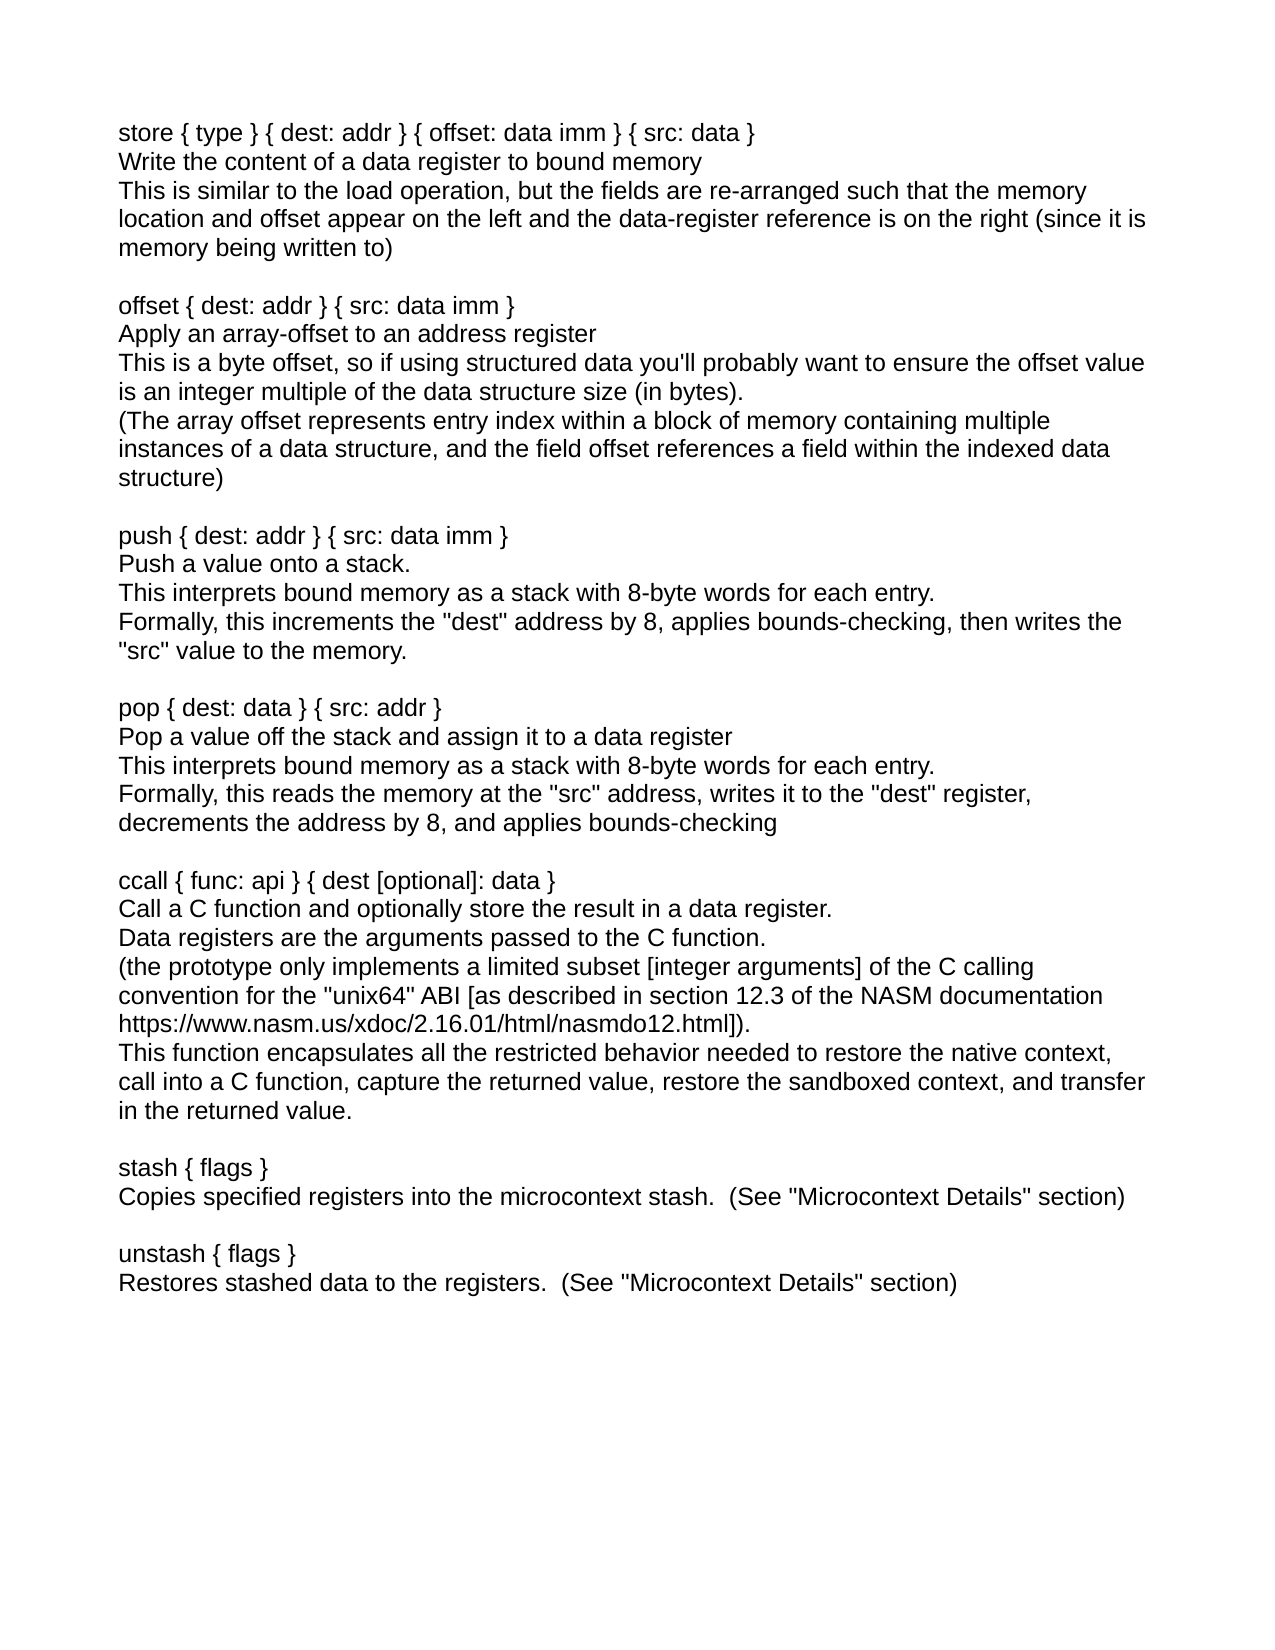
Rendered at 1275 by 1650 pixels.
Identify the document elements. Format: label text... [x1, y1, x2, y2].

text Apply an array-offset to an address register [118, 319, 1157, 348]
text pop { dest: data } { src: addr } [118, 693, 1157, 722]
text This is similar to the load operation, but the fields are re-arranged such that the memory location and offset appear on the left and the data-register reference is on the right (since it is memory being written to) [118, 176, 1157, 262]
text Pop a value off the stack and assign it to a data register [118, 722, 1157, 751]
text ccall { func: api } { dest [optional]: data } [118, 866, 1157, 894]
text unstash { flags } [118, 1239, 1157, 1268]
text Formally, this reads the memory at the "src" address, writes it to the "dest" register, decrements the address by 8, and applies bounds-checking [118, 779, 1157, 837]
text Copies specified registers into the microcontext stash. (See "Microcontext Details" section) [118, 1182, 1157, 1211]
text Data registers are the arguments passed to the C function. [118, 923, 1157, 952]
text This interprets bound memory as a stack with 8-byte words for each entry. [118, 751, 1157, 779]
text Restores stashed data to the registers. (See "Microcontext Details" section) [118, 1268, 1157, 1297]
text This interprets bound memory as a stack with 8-byte words for each entry. [118, 578, 1157, 607]
text This function encapsulates all the restricted behavior needed to restore the native context, call into a C function, capture the returned value, restore the sandboxed context, and transfer in the returned value. [118, 1038, 1157, 1124]
text Write the content of a data register to bound memory [118, 147, 1157, 176]
text is an integer multiple of the data structure size (in bytes). [118, 377, 1157, 406]
text (the prototype only implements a limited subset [integer arguments] of the C calling convention for the "unix64" ABI [as described in section 12.3 of the NASM documentation https://www.nasm.us/xdoc/2.16.01/html/nasmdo12.html]). [118, 952, 1157, 1038]
text stash { flags } [118, 1153, 1157, 1182]
text push { dest: addr } { src: data imm } [118, 521, 1157, 549]
text (The array offset represents entry index within a block of memory containing multiple instances of a data structure, and the field offset references a field within the indexed data structure) [118, 406, 1157, 492]
text Call a C function and optionally store the result in a data register. [118, 894, 1157, 923]
text store { type } { dest: addr } { offset: data imm } { src: data } [118, 118, 1157, 147]
text Push a value onto a stack. [118, 549, 1157, 578]
text Formally, this increments the "dest" address by 8, applies bounds-checking, then writes the "src" value to the memory. [118, 607, 1157, 664]
text offset { dest: addr } { src: data imm } [118, 291, 1157, 319]
text This is a byte offset, so if using structured data you'll probably want to ensure the offset value [118, 348, 1157, 377]
